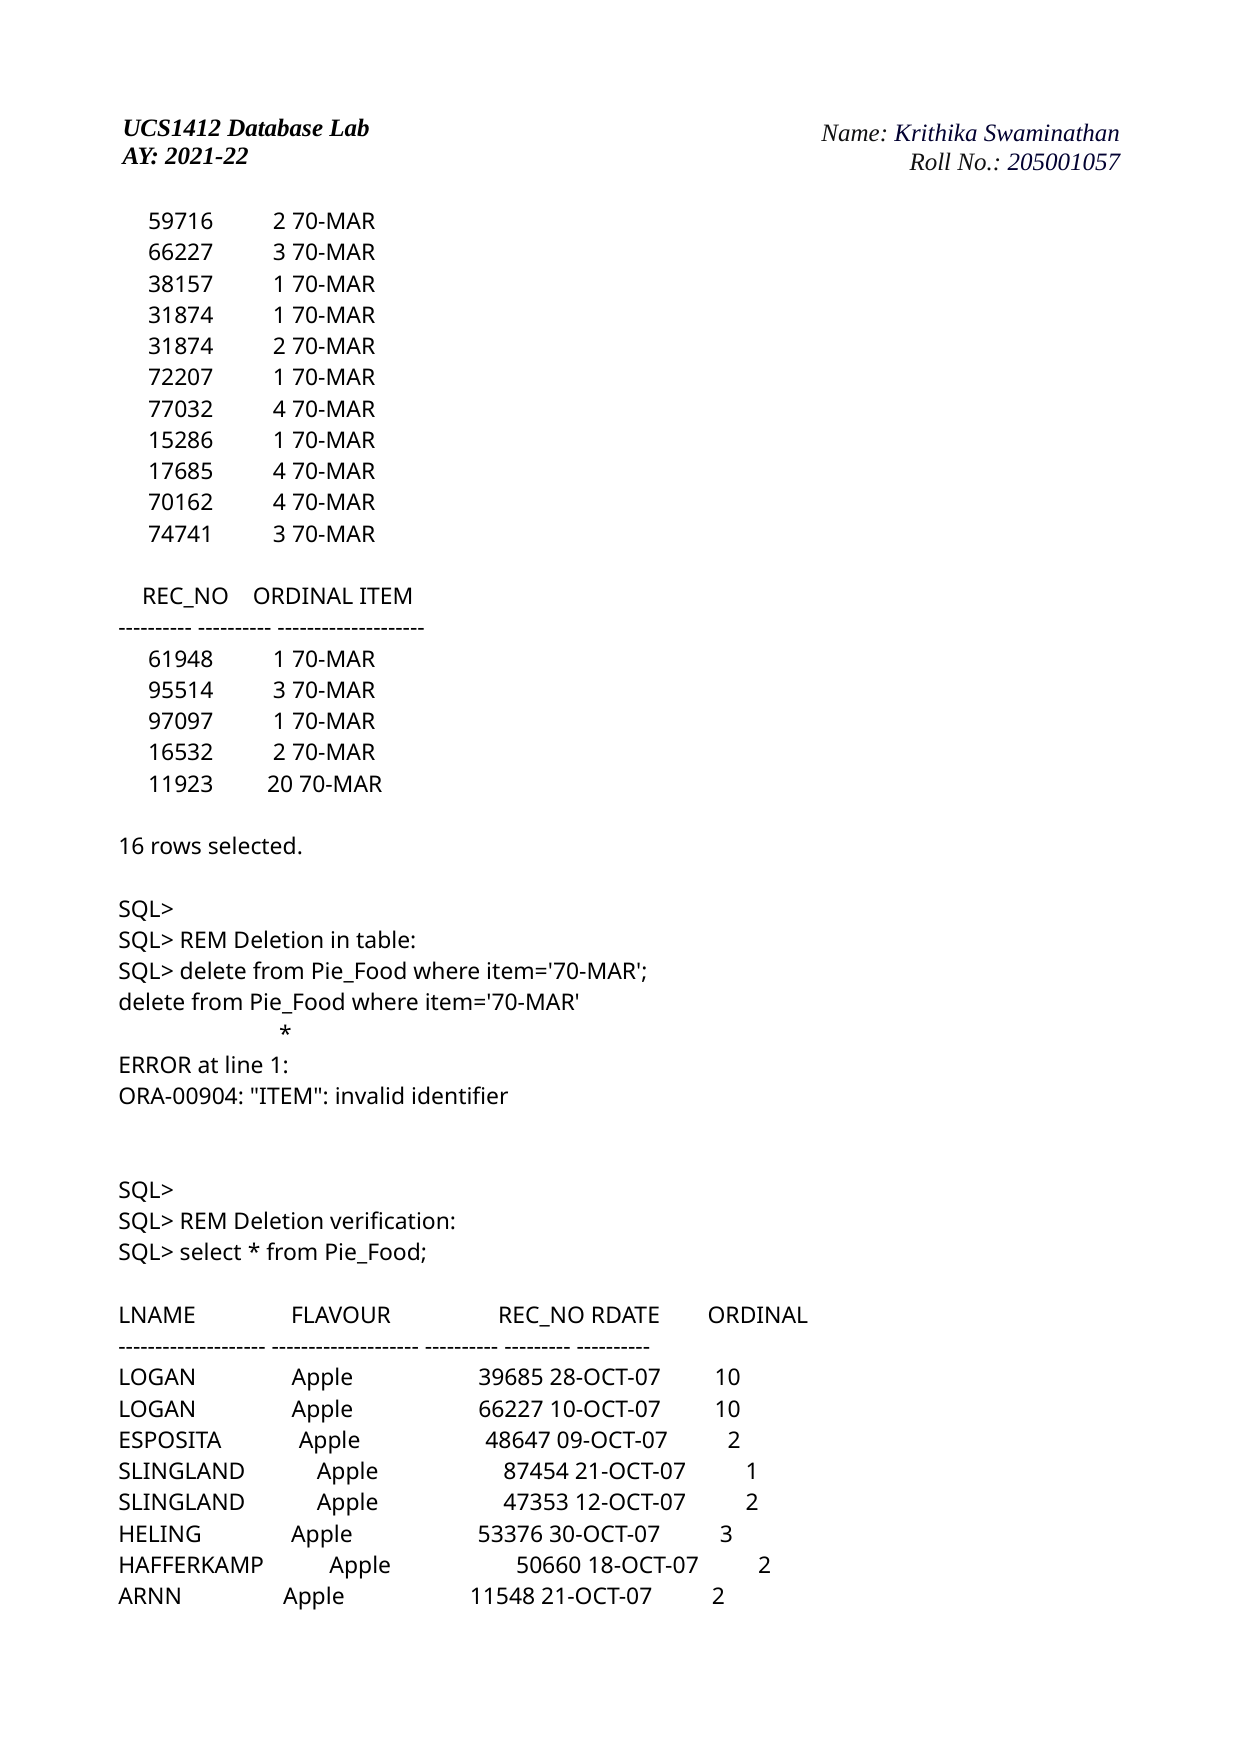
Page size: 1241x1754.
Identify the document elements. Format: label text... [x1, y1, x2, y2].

text ARNN Apple 11548 21-OCT-07 2 [118, 1580, 1122, 1611]
text SQL> delete from Pie_Food where item='70-MAR'; [118, 955, 1122, 986]
text 31874 1 70-MAR [118, 299, 1122, 330]
text 97097 1 70-MAR [118, 705, 1122, 736]
text HAFFERKAMP Apple 50660 18-OCT-07 2 [118, 1549, 1122, 1580]
text 38157 1 70-MAR [118, 268, 1122, 299]
text delete from Pie_Food where item='70-MAR' [118, 986, 1122, 1018]
text * [118, 1018, 1122, 1049]
text ---------- ---------- -------------------- [118, 611, 1122, 643]
text ERROR at line 1: [118, 1049, 1122, 1080]
text 16532 2 70-MAR [118, 736, 1122, 768]
text SQL> select * from Pie_Food; [118, 1236, 1122, 1268]
text 74741 3 70-MAR [118, 518, 1122, 549]
text 77032 4 70-MAR [118, 393, 1122, 424]
text 66227 3 70-MAR [118, 236, 1122, 268]
text 59716 2 70-MAR [118, 205, 1122, 236]
text 16 rows selected. [118, 830, 1122, 861]
text 17685 4 70-MAR [118, 455, 1122, 486]
text 61948 1 70-MAR [118, 643, 1122, 674]
text -------------------- -------------------- ---------- --------- ---------- [118, 1330, 1122, 1361]
text LOGAN Apple 39685 28-OCT-07 10 [118, 1361, 1122, 1393]
text LNAME FLAVOUR REC_NO RDATE ORDINAL [118, 1299, 1122, 1330]
text 31874 2 70-MAR [118, 330, 1122, 361]
text SQL> [118, 1174, 1122, 1205]
text SLINGLAND Apple 47353 12-OCT-07 2 [118, 1486, 1122, 1518]
text 70162 4 70-MAR [118, 486, 1122, 518]
text SQL> REM Deletion verification: [118, 1205, 1122, 1236]
text ESPOSITA Apple 48647 09-OCT-07 2 [118, 1424, 1122, 1455]
text SQL> [118, 893, 1122, 924]
text REC_NO ORDINAL ITEM [118, 580, 1122, 611]
text 11923 20 70-MAR [118, 768, 1122, 799]
text 95514 3 70-MAR [118, 674, 1122, 705]
text 72207 1 70-MAR [118, 361, 1122, 393]
text HELING Apple 53376 30-OCT-07 3 [118, 1518, 1122, 1549]
text 15286 1 70-MAR [118, 424, 1122, 455]
text LOGAN Apple 66227 10-OCT-07 10 [118, 1393, 1122, 1424]
text SLINGLAND Apple 87454 21-OCT-07 1 [118, 1455, 1122, 1486]
text ORA-00904: "ITEM": invalid identifier [118, 1080, 1122, 1111]
text SQL> REM Deletion in table: [118, 924, 1122, 955]
